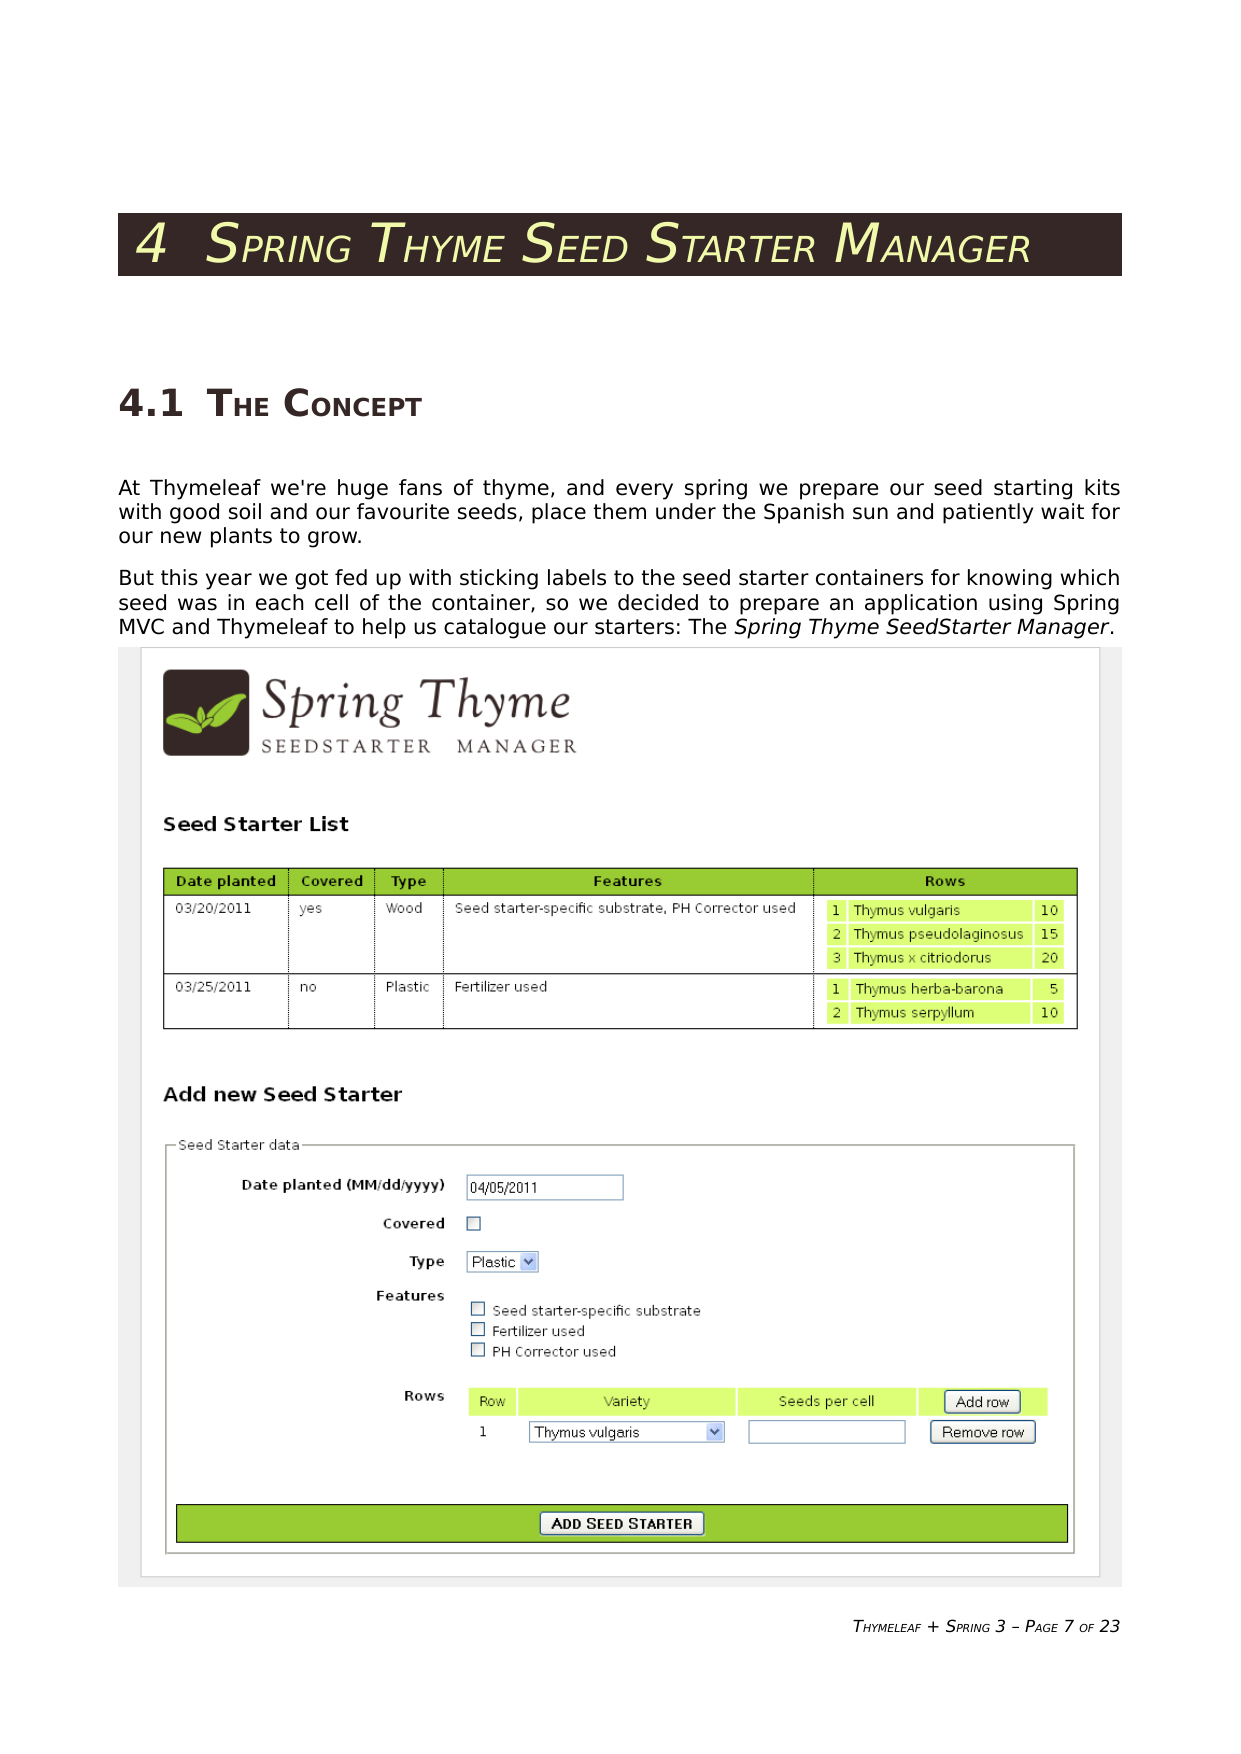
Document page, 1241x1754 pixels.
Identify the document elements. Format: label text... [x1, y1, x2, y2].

subtitle Spring Thyme Seed Starter Manager [118, 213, 1122, 276]
text At Thymeleaf we're huge fans of thyme, and every spring we prepare our seed starting kits with good soil and our favourite seeds, place them under the Spanish sun and patiently wait for our new plants to grow. [118, 476, 1122, 548]
text But this year we got fed up with sticking labels to the seed starter containers for knowing which seed was in each cell of the container, so we decided to prepare an application using Spring MVC and Thymeleaf to help us catalogue our starters: The Spring Thyme SeedStarter Manager. [118, 566, 1122, 639]
picture [118, 647, 1123, 1587]
subtitle The Concept [118, 382, 1122, 426]
